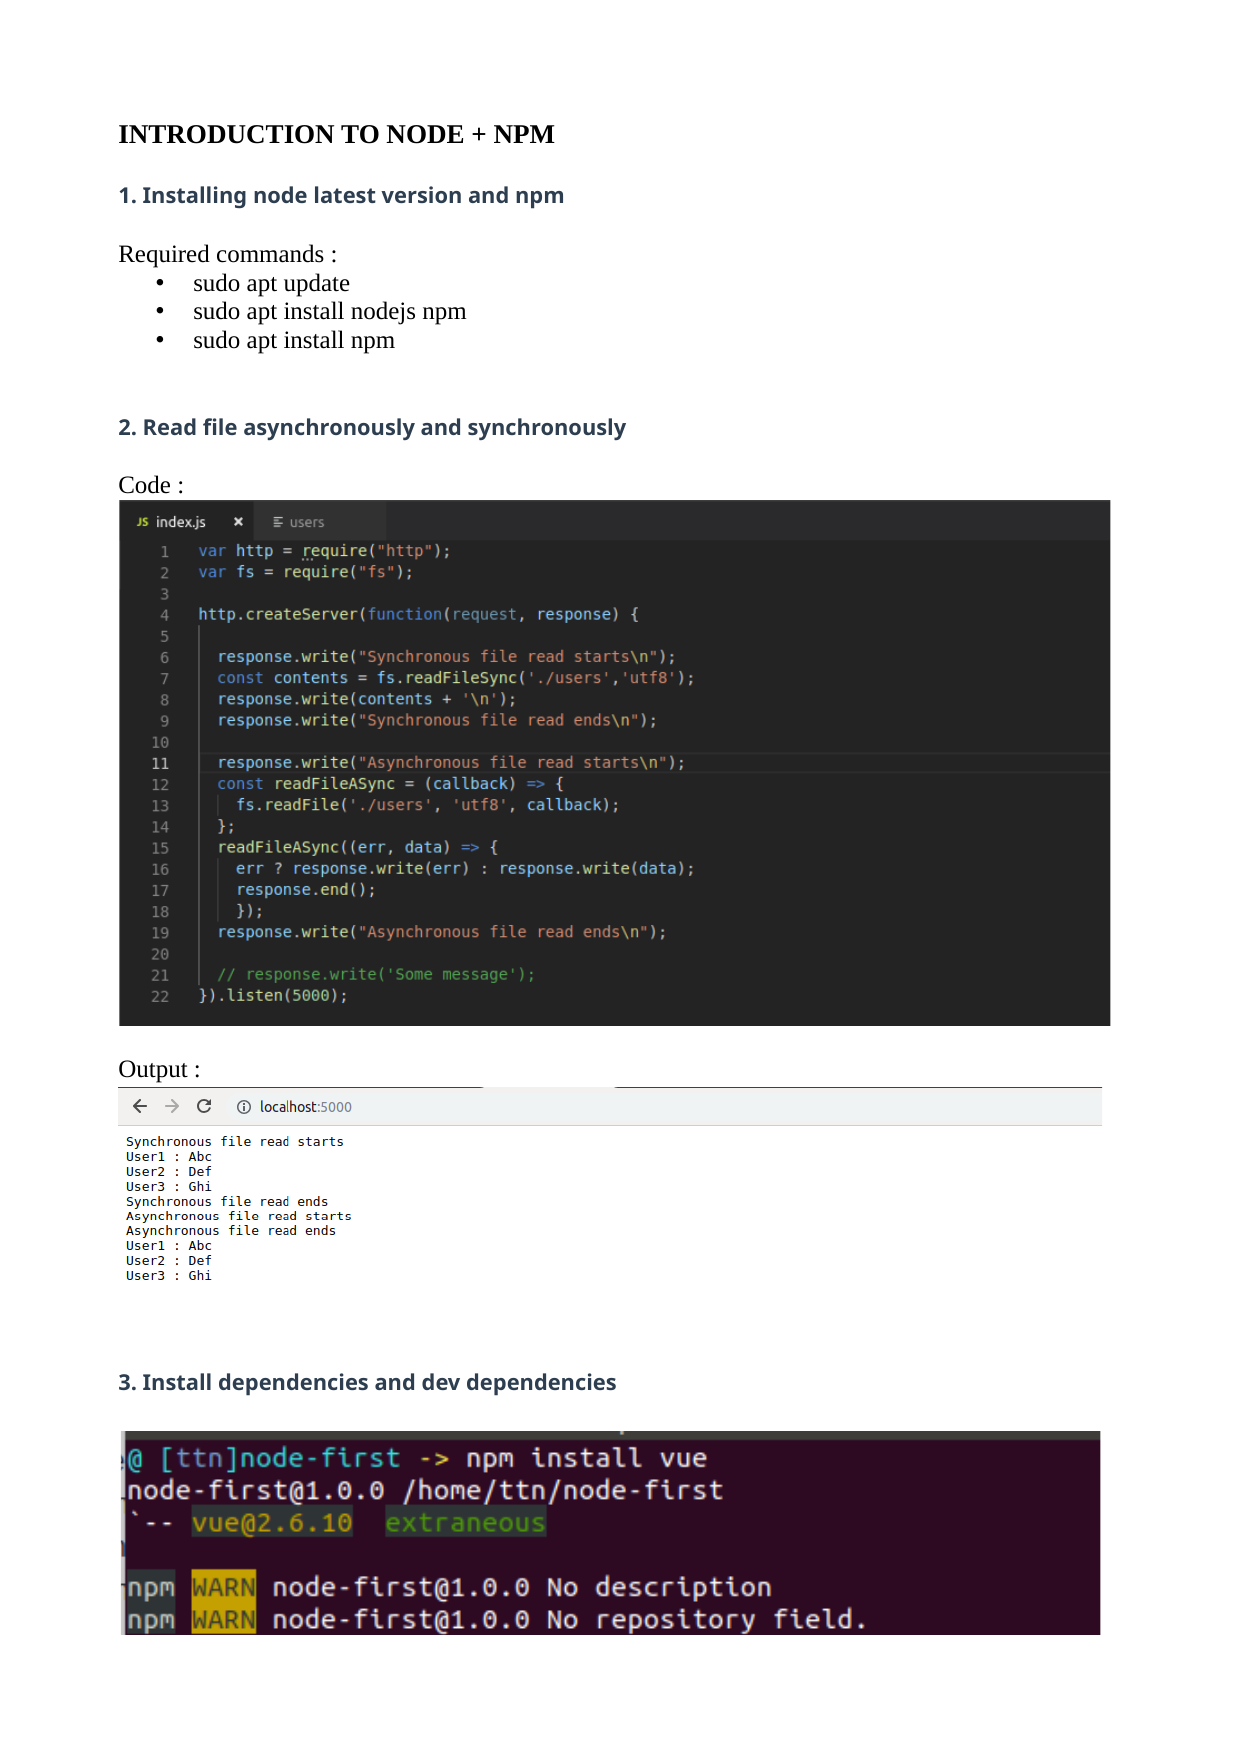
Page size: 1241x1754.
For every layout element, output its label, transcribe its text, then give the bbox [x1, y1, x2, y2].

list sudo apt install nodejs npm [156, 296, 1122, 325]
text 2. Read file asynchronously and synchronously [118, 411, 1122, 441]
text Required commands : [118, 239, 1122, 268]
text 1. Installing node latest version and npm [118, 180, 1122, 210]
text Output : [118, 1054, 1122, 1082]
text Code : [118, 470, 1122, 499]
picture [120, 1431, 1101, 1635]
picture [119, 500, 1111, 1026]
list sudo apt install npm [156, 325, 1122, 354]
text 3. Install dependencies and dev dependencies [118, 1367, 1122, 1397]
text INTRODUCTION TO NODE + NPM [118, 118, 1122, 149]
picture [118, 1087, 1103, 1310]
list sudo apt update [156, 268, 1122, 296]
